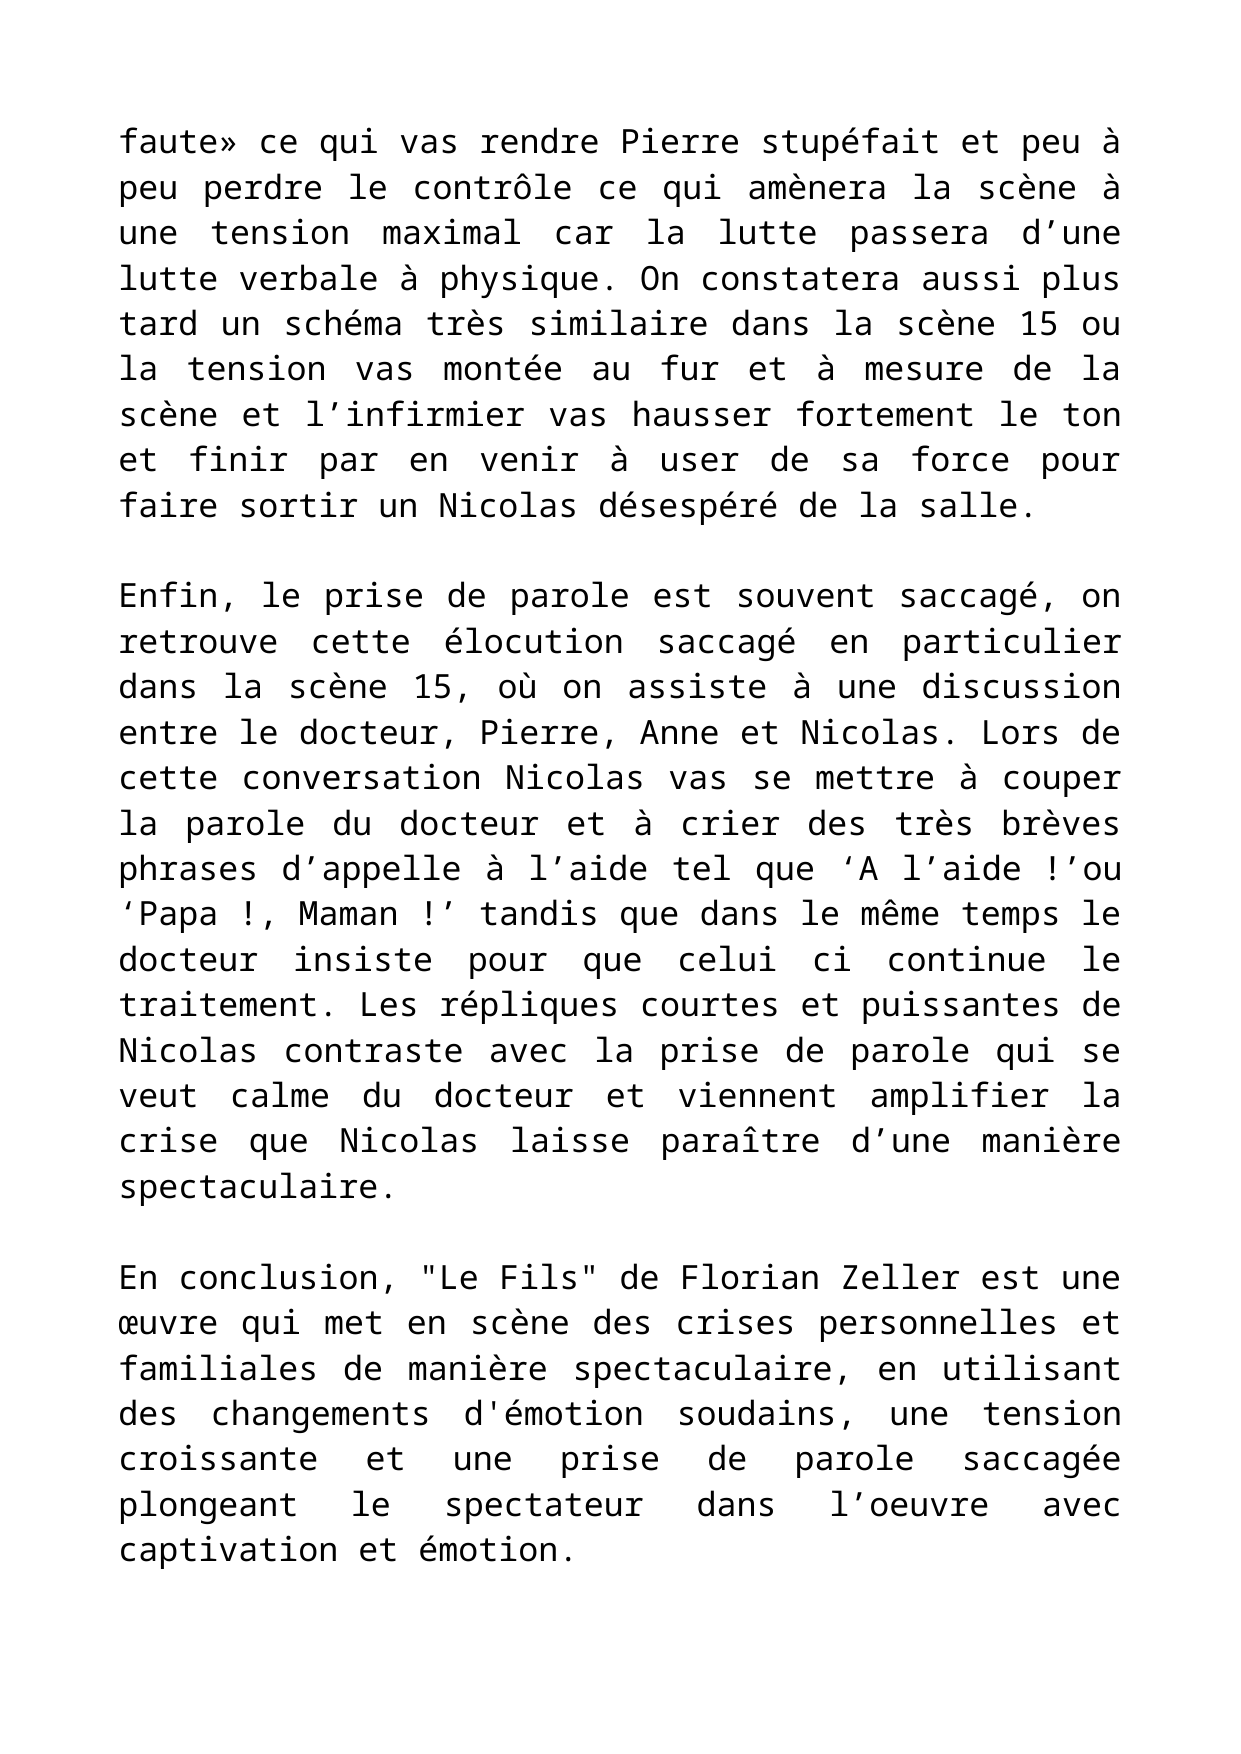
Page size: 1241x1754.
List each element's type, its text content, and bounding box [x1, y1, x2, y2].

text En conclusion, "Le Fils" de Florian Zeller est une œuvre qui met en scène des crises personnelles et familiales de manière spectaculaire, en utilisant des changements d'émotion soudains, une tension croissante et une prise de parole saccagée plongeant le spectateur dans l’oeuvre avec captivation et émotion. [118, 1253, 1122, 1571]
text faute» ce qui vas rendre Pierre stupéfait et peu à peu perdre le contrôle ce qui amènera la scène à une tension maximal car la lutte passera d’une lutte verbale à physique. On constatera aussi plus tard un schéma très similaire dans la scène 15 ou la tension vas montée au fur et à mesure de la scène et l’infirmier vas hausser fortement le ton et finir par en venir à user de sa force pour faire sortir un Nicolas désespéré de la salle. [118, 118, 1122, 527]
text Enfin, le prise de parole est souvent saccagé, on retrouve cette élocution saccagé en particulier dans la scène 15, où on assiste à une discussion entre le docteur, Pierre, Anne et Nicolas. Lors de cette conversation Nicolas vas se mettre à couper la parole du docteur et à crier des très brèves phrases d’appelle à l’aide tel que ‘A l’aide !’ou ‘Papa !, Maman !’ tandis que dans le même temps le docteur insiste pour que celui ci continue le traitement. Les répliques courtes et puissantes de Nicolas contraste avec la prise de parole qui se veut calme du docteur et viennent amplifier la crise que Nicolas laisse paraître d’une manière spectaculaire. [118, 572, 1122, 1208]
